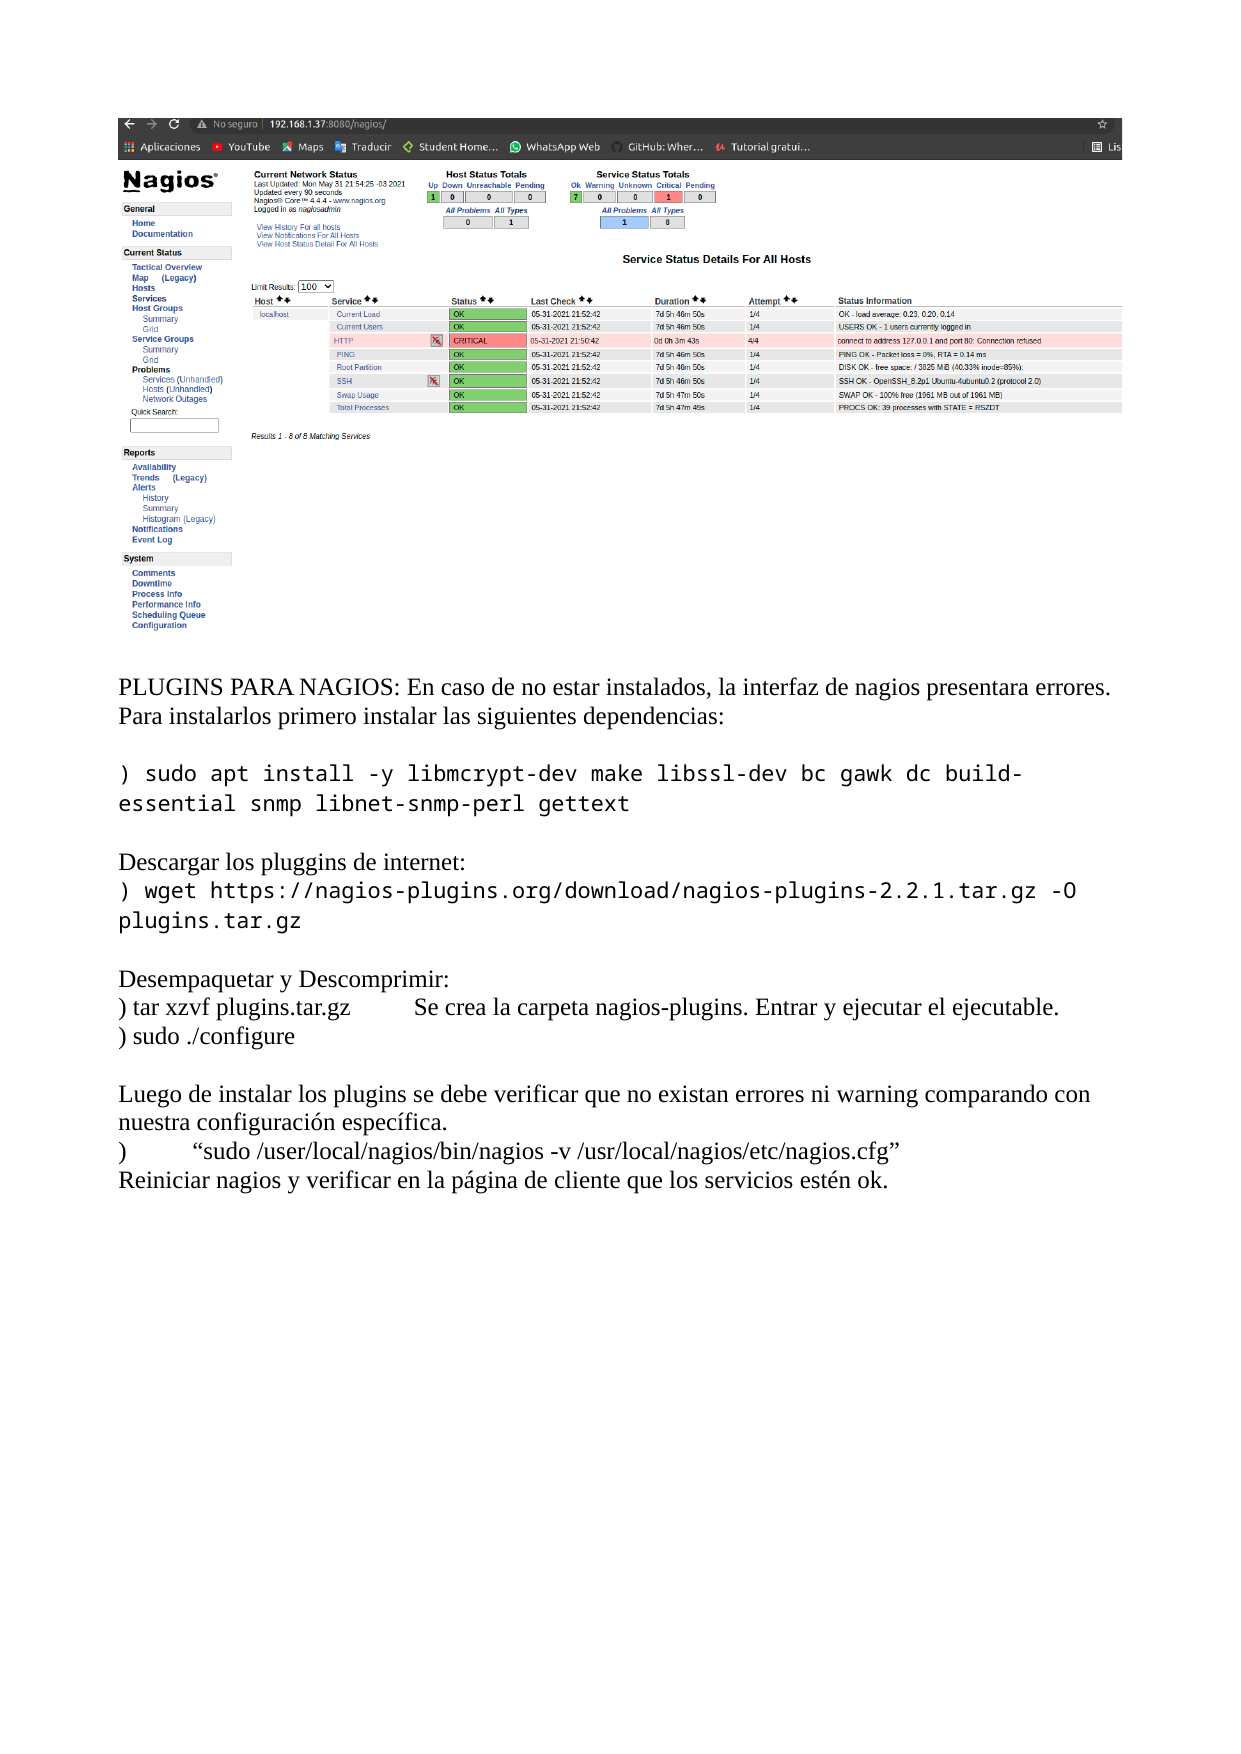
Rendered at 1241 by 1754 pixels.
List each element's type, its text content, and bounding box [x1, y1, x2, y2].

text Reiniciar nagios y verificar en la página de cliente que los servicios estén ok. [118, 1165, 1122, 1194]
picture [118, 118, 1123, 644]
text Descargar los pluggins de internet: [118, 847, 1122, 875]
text ) sudo ./configure [118, 1021, 1122, 1050]
text ) wget https://nagios-plugins.org/download/nagios-plugins-2.2.1.tar.gz -O plugins.tar.gz [118, 875, 1122, 935]
text ) “sudo /user/local/nagios/bin/nagios -v /usr/local/nagios/etc/nagios.cfg” [118, 1136, 1122, 1165]
text ) tar xzvf plugins.tar.gz Se crea la carpeta nagios-plugins. Entrar y ejecutar el ejecutable. [118, 992, 1122, 1021]
text ) sudo apt install -y libmcrypt-dev make libssl-dev bc gawk dc build-essential snmp libnet-snmp-perl gettext [118, 758, 1122, 818]
text Luego de instalar los plugins se debe verificar que no existan errores ni warning comparando con nuestra configuración específica. [118, 1079, 1122, 1136]
text Desempaquetar y Descomprimir: [118, 964, 1122, 992]
text PLUGINS PARA NAGIOS: En caso de no estar instalados, la interfaz de nagios presentara errores. Para instalarlos primero instalar las siguientes dependencias: [118, 672, 1122, 729]
